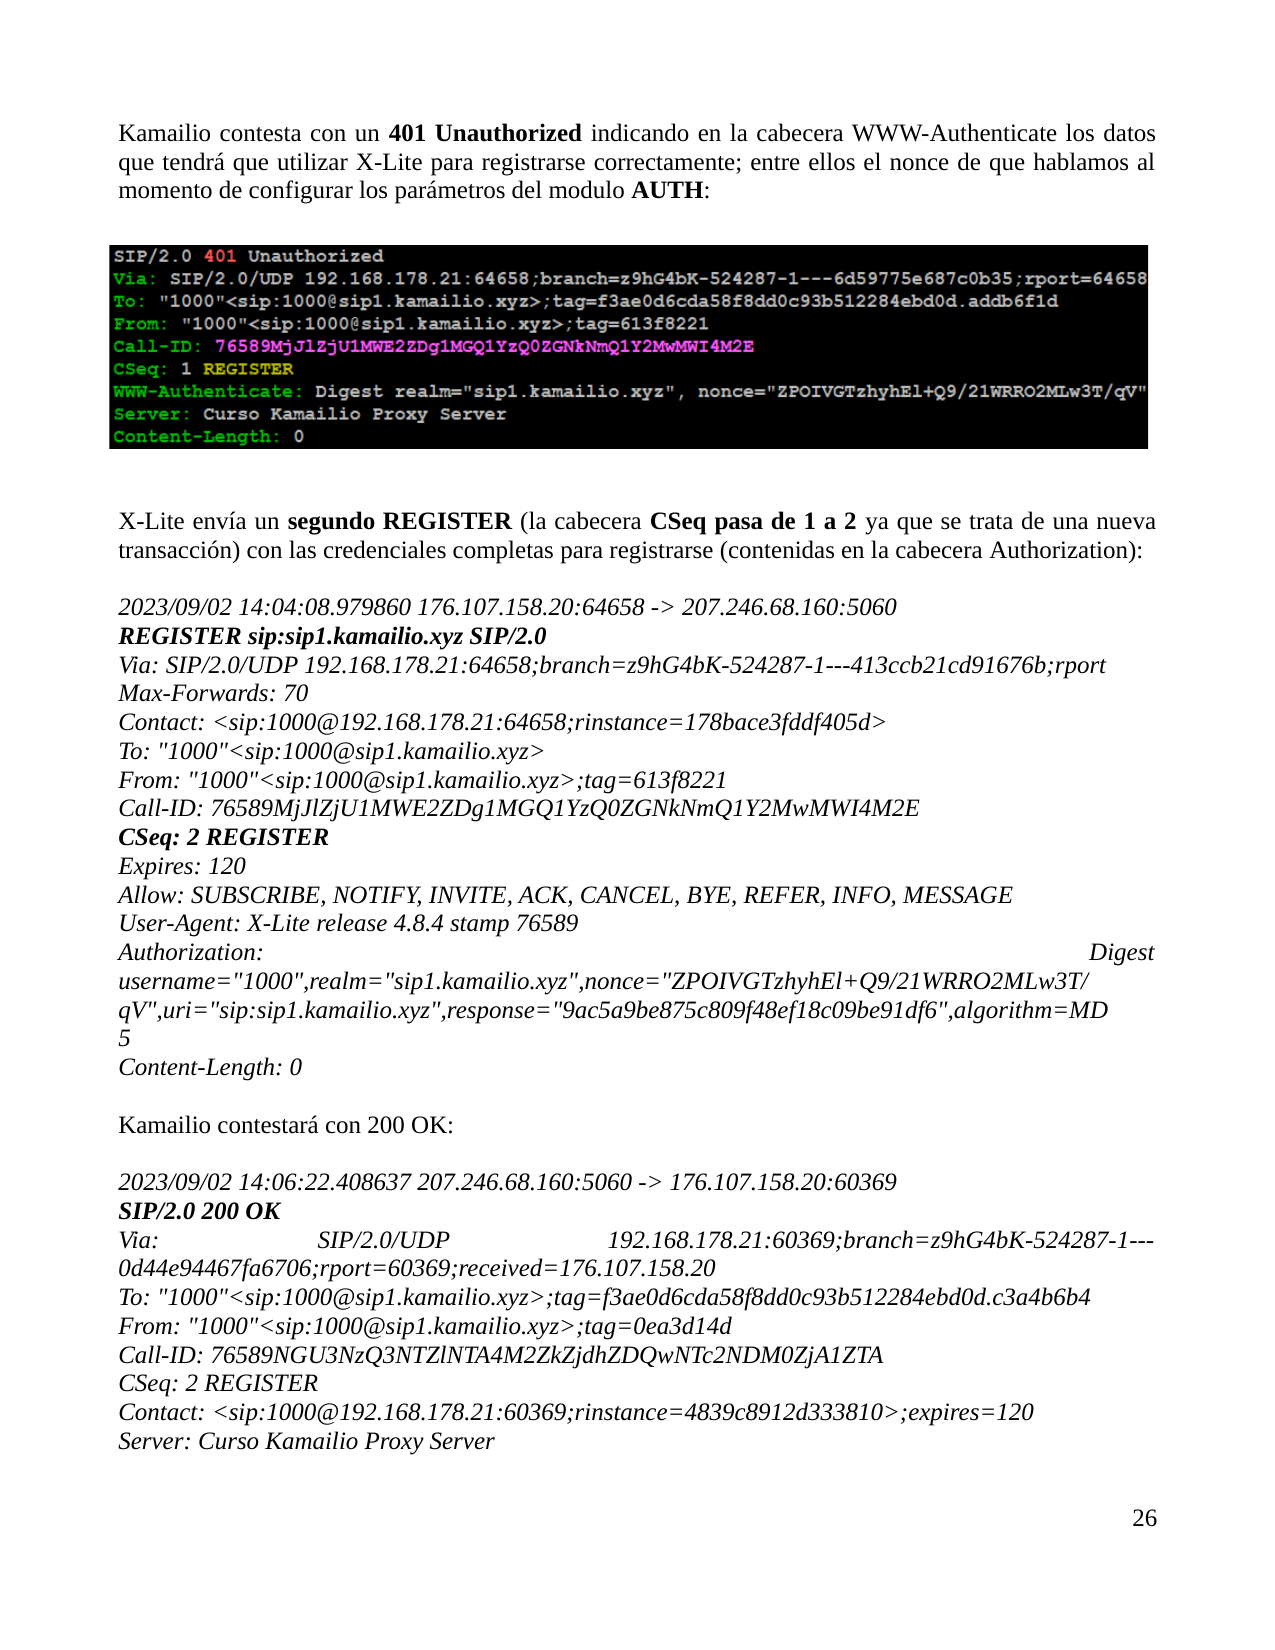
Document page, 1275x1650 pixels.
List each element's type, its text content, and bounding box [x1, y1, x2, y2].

text Expires: 120 [118, 851, 1157, 880]
text Call-ID: 76589MjJlZjU1MWE2ZDg1MGQ1YzQ0ZGNkNmQ1Y2MwMWI4M2E [118, 793, 1157, 822]
text Allow: SUBSCRIBE, NOTIFY, INVITE, ACK, CANCEL, BYE, REFER, INFO, MESSAGE [118, 880, 1157, 908]
text Kamailio contesta con un 401 Unauthorized indicando en la cabecera WWW-Authenticate los datos que tendrá que utilizar X-Lite para registrarse correctamente; entre ellos el nonce de que hablamos al momento de configurar los parámetros del modulo AUTH: [118, 118, 1157, 204]
text SIP/2.0 200 OK [118, 1196, 1157, 1225]
text Contact: <sip:1000@192.168.178.21:64658;rinstance=178bace3fddf405d> [118, 707, 1157, 736]
text 2023/09/02 14:06:22.408637 207.246.68.160:5060 -> 176.107.158.20:60369 [118, 1167, 1157, 1196]
text REGISTER sip:sip1.kamailio.xyz SIP/2.0 [118, 621, 1157, 650]
text Call-ID: 76589NGU3NzQ3NTZlNTA4M2ZkZjdhZDQwNTc2NDM0ZjA1ZTA [118, 1340, 1157, 1368]
text 2023/09/02 14:04:08.979860 176.107.158.20:64658 -> 207.246.68.160:5060 [118, 592, 1157, 621]
text Max-Forwards: 70 [118, 678, 1157, 707]
text To: "1000"<sip:1000@sip1.kamailio.xyz>;tag=f3ae0d6cda58f8dd0c93b512284ebd0d.c3a4b6b4 [118, 1282, 1157, 1311]
text From: "1000"<sip:1000@sip1.kamailio.xyz>;tag=613f8221 [118, 765, 1157, 793]
text User-Agent: X-Lite release 4.8.4 stamp 76589 [118, 908, 1157, 937]
text From: "1000"<sip:1000@sip1.kamailio.xyz>;tag=0ea3d14d [118, 1311, 1157, 1340]
text X-Lite envía un segundo REGISTER (la cabecera CSeq pasa de 1 a 2 ya que se trata de una nueva transacción) con las credenciales completas para registrarse (contenidas en la cabecera Authorization): [118, 506, 1157, 563]
text Kamailio contestará con 200 OK: [118, 1110, 1157, 1138]
picture [109, 245, 1149, 449]
text Server: Curso Kamailio Proxy Server [118, 1426, 1157, 1455]
text Via: SIP/2.0/UDP 192.168.178.21:64658;branch=z9hG4bK-524287-1---413ccb21cd91676b;rport [118, 650, 1157, 678]
text Via: SIP/2.0/UDP 192.168.178.21:60369;branch=z9hG4bK-524287-1---0d44e94467fa6706;rport=60369;received=176.107.158.20 [118, 1225, 1157, 1282]
text CSeq: 2 REGISTER [118, 1368, 1157, 1397]
text Content-Length: 0 [118, 1052, 1157, 1081]
text Authorization: Digest username="1000",realm="sip1.kamailio.xyz",nonce="ZPOIVGTzhyhEl+Q9/21WRRO2MLw3T/qV",uri="sip:sip1.kamailio.xyz",response="9ac5a9be875c809f48ef18c09be91df6",algorithm=MD [118, 937, 1157, 1023]
text 5 [118, 1023, 1157, 1052]
text To: "1000"<sip:1000@sip1.kamailio.xyz> [118, 736, 1157, 765]
text Contact: <sip:1000@192.168.178.21:60369;rinstance=4839c8912d333810>;expires=120 [118, 1397, 1157, 1426]
text CSeq: 2 REGISTER [118, 822, 1157, 851]
